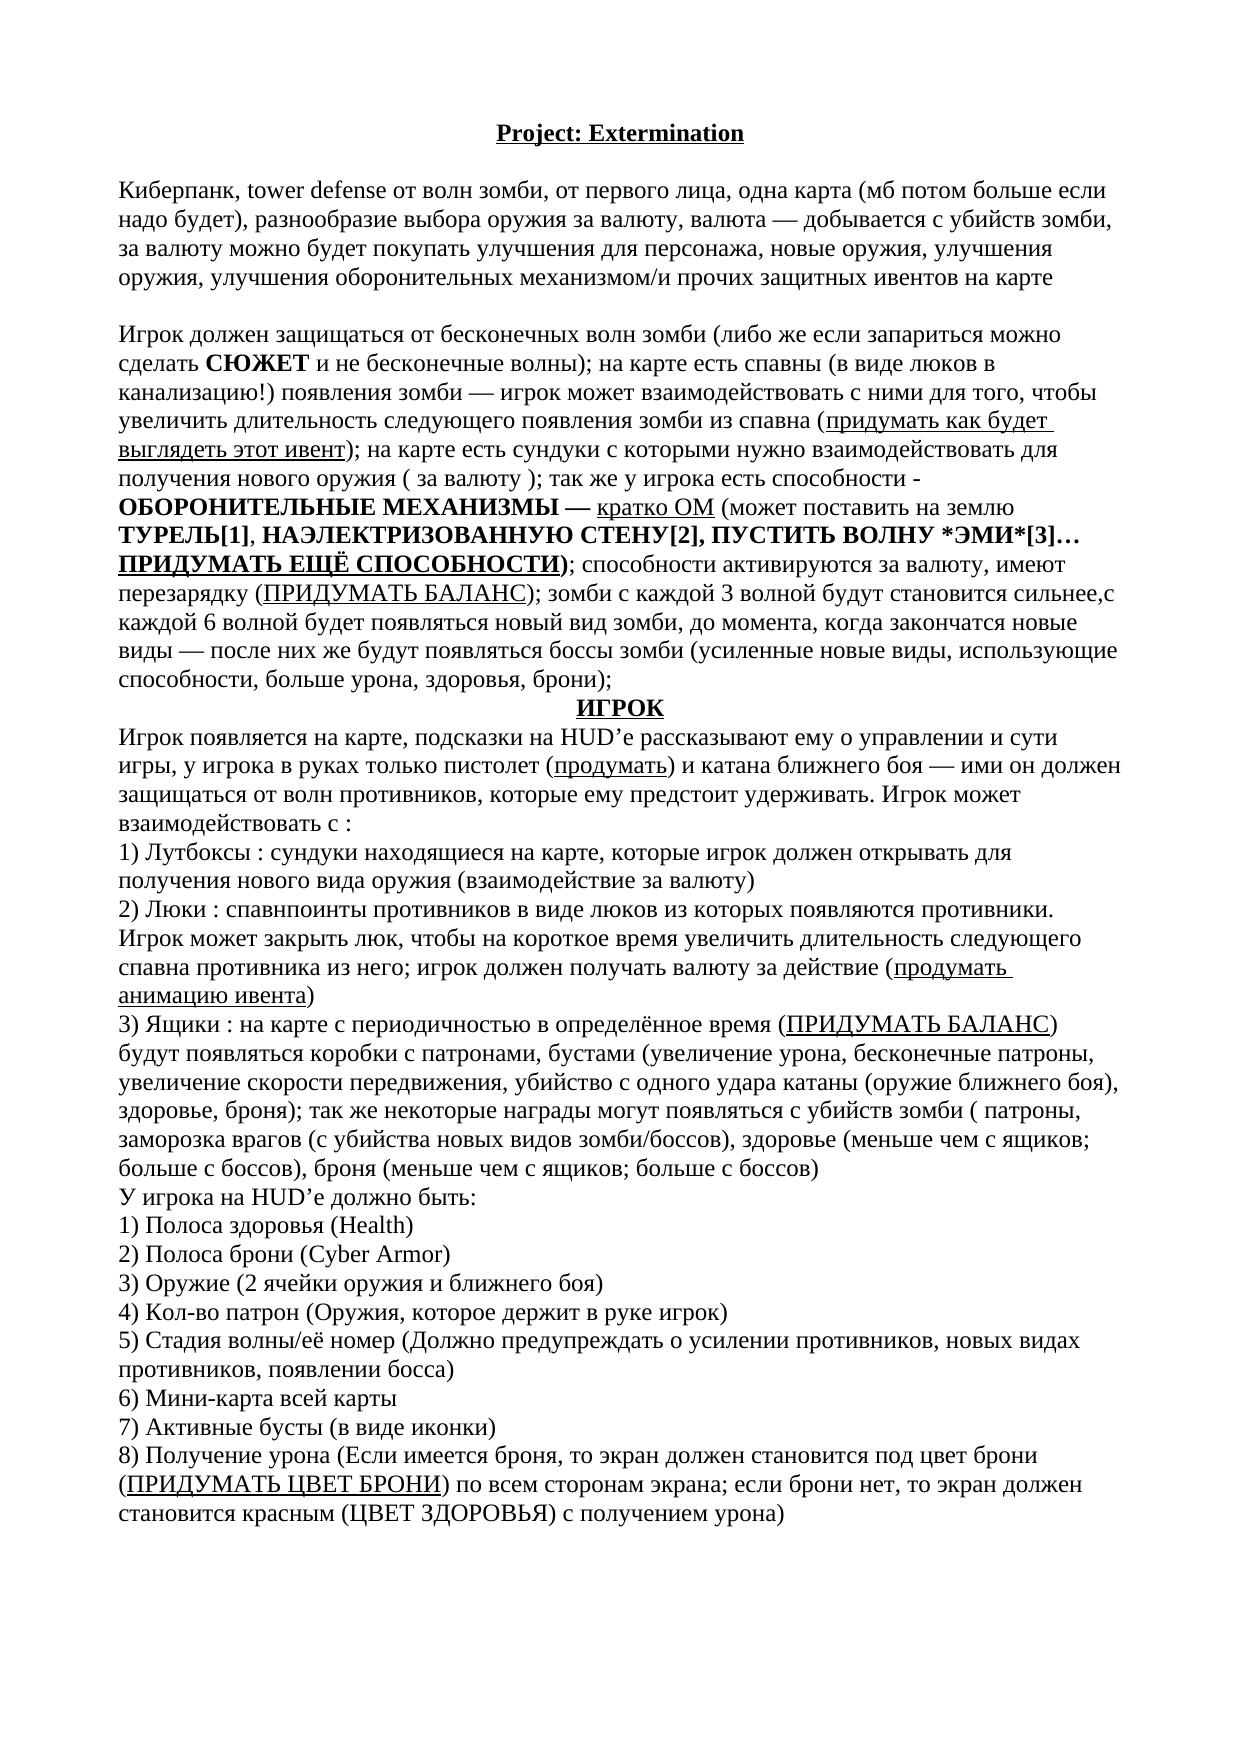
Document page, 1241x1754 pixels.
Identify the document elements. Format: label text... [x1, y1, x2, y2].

text Project: Extermination [118, 118, 1122, 147]
text Игрок появляется на карте, подсказки на HUD’е рассказывают ему о управлении и сути игры, у игрока в руках только пистолет (продумать) и катана ближнего боя — ими он должен защищаться от волн противников, которые ему предстоит удерживать. Игрок может взаимодействовать с : 1) Лутбоксы : сундуки находящиеся на карте, которые игрок должен открывать для получения нового вида оружия (взаимодействие за валюту) 2) Люки : спавнпоинты противников в виде люков из которых появляются противники. Игрок может закрыть люк, чтобы на короткое время увеличить длительность следующего спавна противника из него; игрок должен получать валюту за действие (продумать анимацию ивента) 3) Ящики : на карте с периодичностью в определённое время (ПРИДУМАТЬ БАЛАНС) будут появляться коробки с патронами, бустами (увеличение урона, бесконечные патроны, увеличение скорости передвижения, убийство с одного удара катаны (оружие ближнего боя), здоровье, броня); так же некоторые награды могут появляться с убийств зомби ( патроны, заморозка врагов (с убийства новых видов зомби/боссов), здоровье (меньше чем с ящиков; больше с боссов), броня (меньше чем с ящиков; больше с боссов) [118, 722, 1122, 1182]
text У игрока на HUD’e должно быть: 1) Полоса здоровья (Health) 2) Полоса брони (Cyber Armor) 3) Оружие (2 ячейки оружия и ближнего боя) [118, 1182, 1122, 1297]
text 8) Получение урона (Если имеется броня, то экран должен становится под цвет брони (ПРИДУМАТЬ ЦВЕТ БРОНИ) по всем сторонам экрана; если брони нет, то экран должен становится красным (ЦВЕТ ЗДОРОВЬЯ) с получением урона) [118, 1441, 1122, 1527]
text 4) Кол-во патрон (Оружия, которое держит в руке игрок) 5) Стадия волны/её номер (Должно предупреждать о усилении противников, новых видах противников, появлении босса) 6) Мини-карта всей карты 7) Активные бусты (в виде иконки) [118, 1297, 1122, 1441]
text Игрок должен защищаться от бесконечных волн зомби (либо же если запариться можно сделать СЮЖЕТ и не бесконечные волны); на карте есть спавны (в виде люков в канализацию!) появления зомби — игрок может взаимодействовать с ними для того, чтобы увеличить длительность следующего появления зомби из спавна (придумать как будет выглядеть этот ивент); на карте есть сундуки с которыми нужно взаимодействовать для получения нового оружия ( за валюту ); так же у игрока есть способности - ОБОРОНИТЕЛЬНЫЕ МЕХАНИЗМЫ — кратко ОМ (может поставить на землю ТУРЕЛЬ[1], НАЭЛЕКТРИЗОВАННУЮ СТЕНУ[2], ПУСТИТЬ ВОЛНУ *ЭМИ*[3]… ПРИДУМАТЬ ЕЩЁ СПОСОБНОСТИ); способности активируются за валюту, имеют перезарядку (ПРИДУМАТЬ БАЛАНС); зомби с каждой 3 волной будут становится сильнее,с каждой 6 волной будет появляться новый вид зомби, до момента, когда закончатся новые виды — после них же будут появляться боссы зомби (усиленные новые виды, использующие способности, больше урона, здоровья, брони); [118, 319, 1122, 693]
text Киберпанк, tower defense от волн зомби, от первого лица, одна карта (мб потом больше если надо будет), разнообразие выбора оружия за валюту, валюта — добывается с убийств зомби, за валюту можно будет покупать улучшения для персонажа, новые оружия, улучшения оружия, улучшения оборонительных механизмом/и прочих защитных ивентов на карте [118, 176, 1122, 291]
text ИГРОК [118, 693, 1122, 722]
